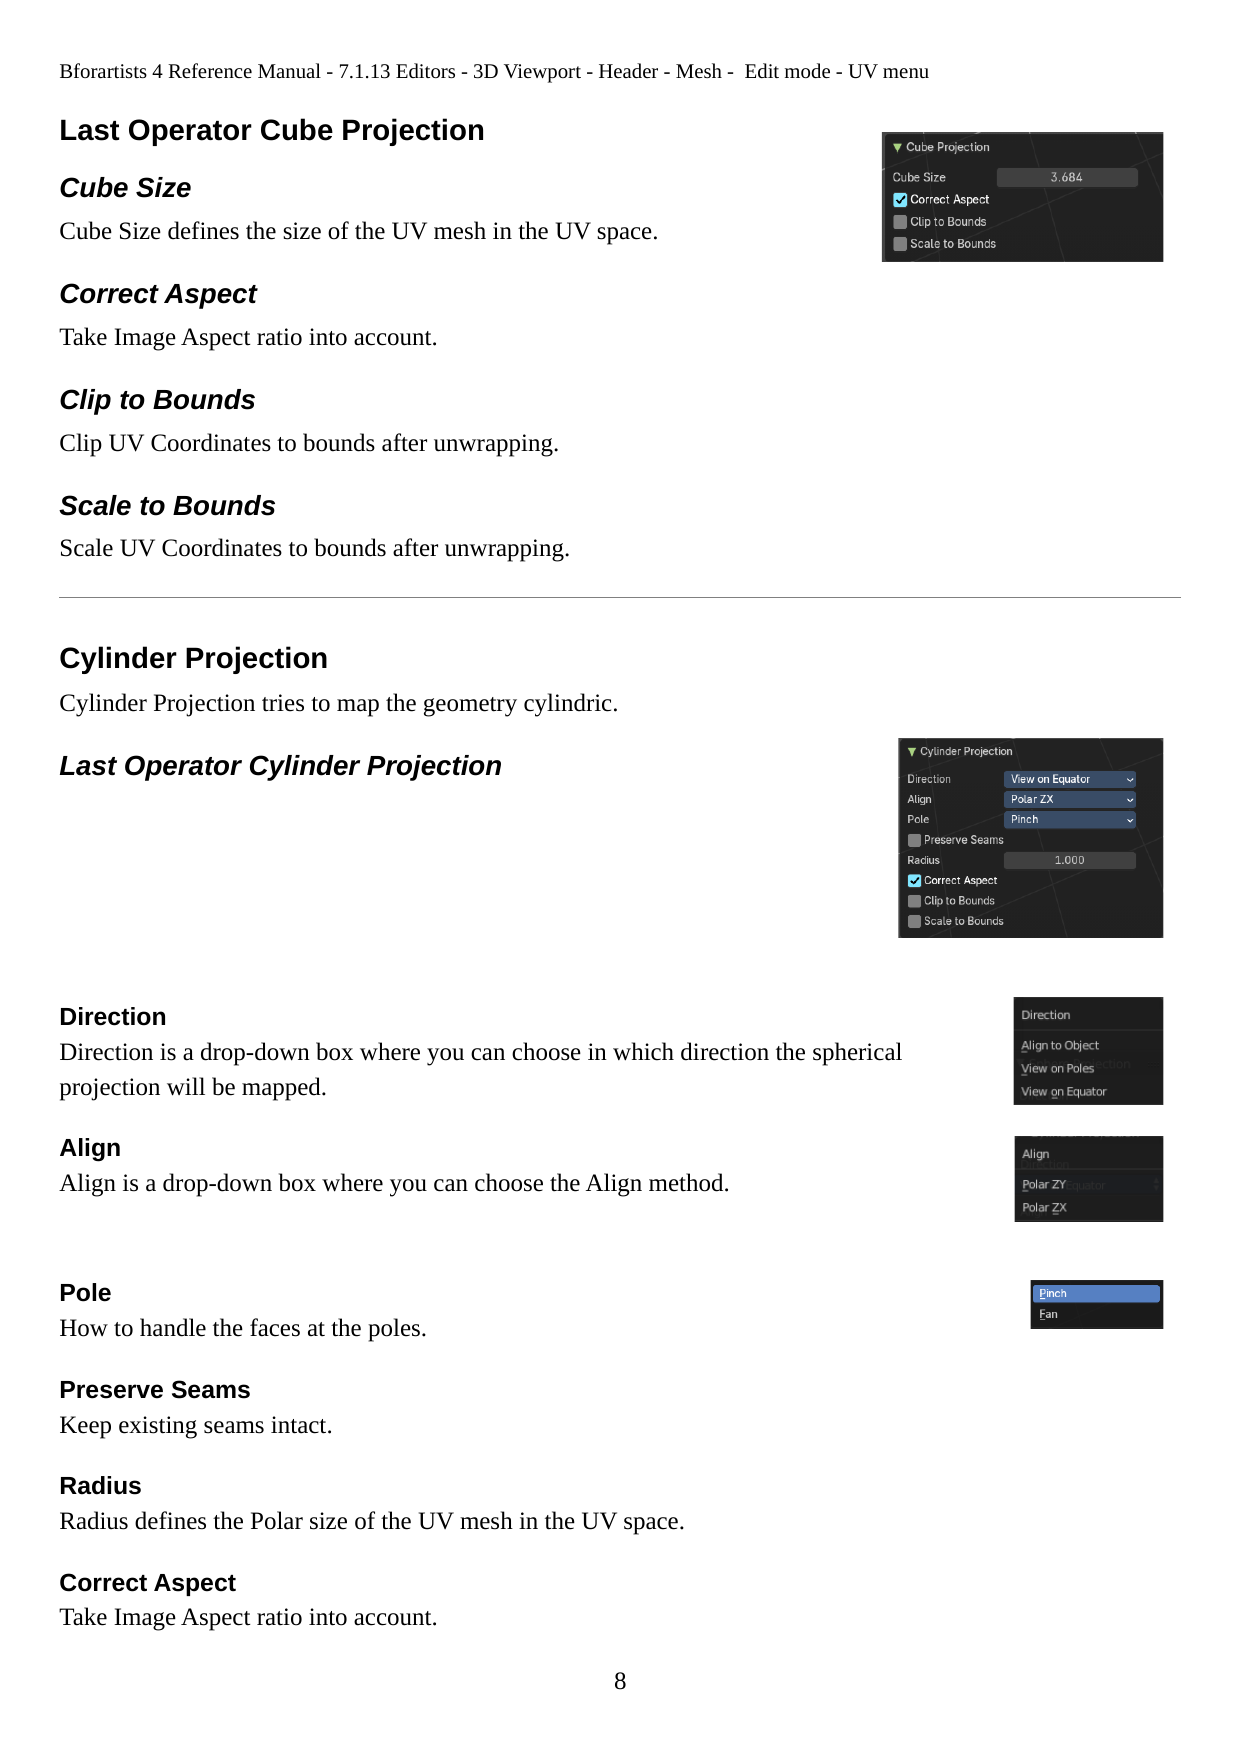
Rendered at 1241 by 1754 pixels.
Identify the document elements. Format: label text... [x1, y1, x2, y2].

subtitle Cube Size [59, 171, 881, 203]
picture [898, 738, 1164, 938]
subtitle [1164, 171, 1181, 203]
picture [1030, 1280, 1164, 1329]
text Keep existing seams intact. [59, 1410, 1181, 1438]
subtitle Cylinder Projection [59, 641, 1181, 675]
text Cube Size defines the size of the UV mesh in the UV space. [59, 216, 881, 244]
text Direction is a drop-down box where you can choose in which direction the spherical projection will be mapped. [59, 1037, 1013, 1100]
subtitle Scale to Bounds [59, 489, 1181, 521]
subtitle Pole [59, 1278, 1181, 1307]
subtitle Preserve Seams [59, 1375, 1181, 1403]
subtitle Align [59, 1133, 1181, 1162]
text Align is a drop-down box where you can choose the Align method. [59, 1168, 1014, 1197]
text Scale UV Coordinates to bounds after unwrapping. [59, 533, 1181, 562]
subtitle [1164, 1002, 1181, 1031]
subtitle Last Operator Cube Projection [59, 113, 1181, 146]
text How to handle the faces at the poles. [59, 1313, 1181, 1342]
text Clip UV Coordinates to bounds after unwrapping. [59, 428, 1181, 456]
picture [881, 132, 1164, 262]
text Cylinder Projection tries to map the geometry cylindric. [59, 688, 1181, 716]
text Take Image Aspect ratio into account. [59, 322, 1181, 350]
subtitle Correct Aspect [59, 1568, 1181, 1596]
text Take Image Aspect ratio into account. [59, 1602, 1181, 1631]
subtitle Last Operator Cylinder Projection [59, 749, 898, 781]
subtitle Radius [59, 1471, 1181, 1500]
text Radius defines the Polar size of the UV mesh in the UV space. [59, 1506, 1181, 1535]
subtitle Clip to Bounds [59, 383, 1181, 415]
picture [1013, 997, 1164, 1105]
subtitle Direction [59, 1002, 1013, 1031]
subtitle Correct Aspect [59, 277, 1181, 309]
picture [1014, 1136, 1164, 1222]
